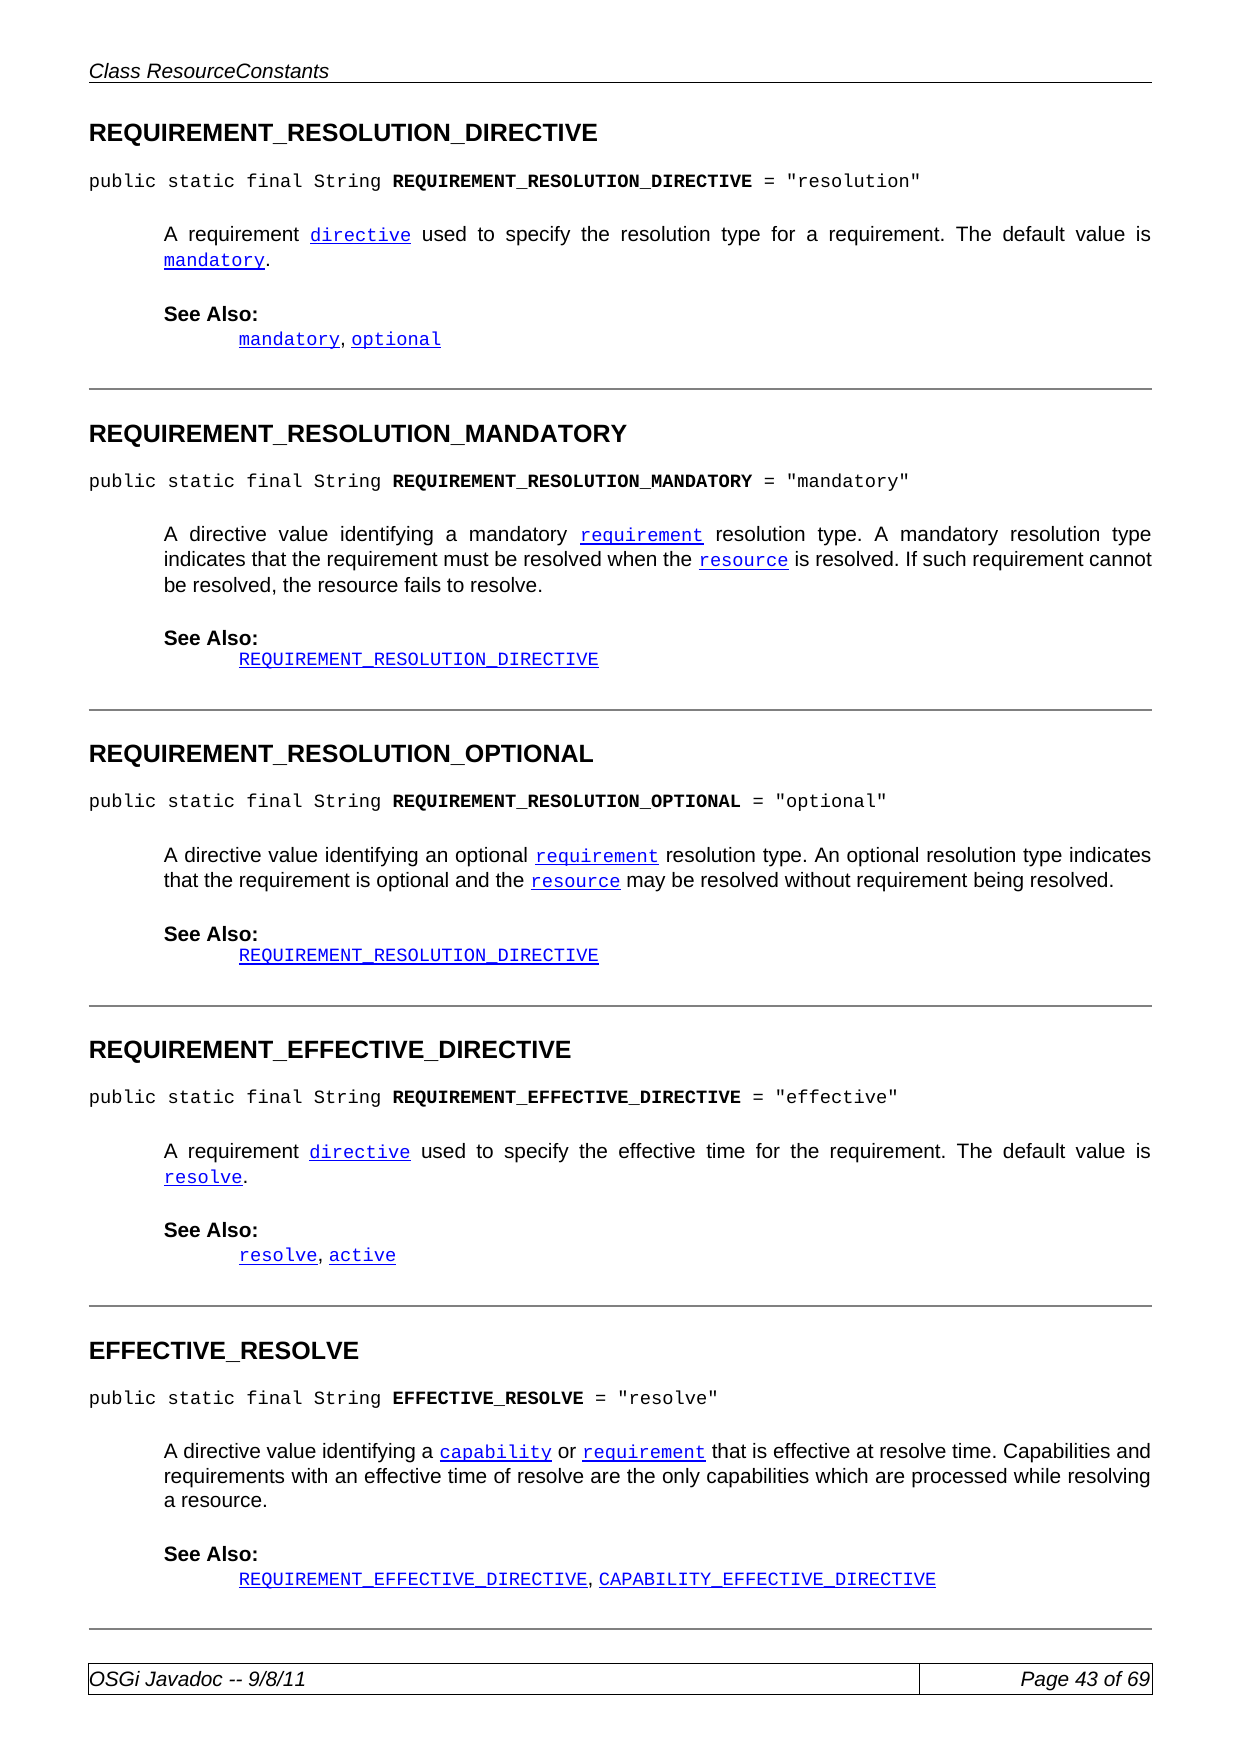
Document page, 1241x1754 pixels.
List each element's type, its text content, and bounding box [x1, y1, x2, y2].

text A directive value identifying a mandatory requirement resolution type. A mandatory resolution type indicates that the requirement must be resolved when the resource is resolved. If such requirement cannot be resolved, the resource fails to resolve. [163, 522, 1152, 596]
text A directive value identifying a capability or requirement that is effective at resolve time. Capabilities and requirements with an effective time of resolve are the only capabilities which are processed while resolving a resource. [163, 1439, 1152, 1512]
text A directive value identifying an optional requirement resolution type. An optional resolution type indicates that the requirement is optional and the resource may be resolved without requirement being resolved. [163, 842, 1152, 893]
subtitle REQUIREMENT_RESOLUTION_OPTIONAL [88, 739, 1152, 768]
text public static final String REQUIREMENT_RESOLUTION_OPTIONAL = "optional" [88, 792, 1152, 813]
subtitle REQUIREMENT_RESOLUTION_MANDATORY [88, 419, 1152, 447]
text mandatory, optional [238, 325, 1152, 351]
text See Also: [163, 301, 1152, 325]
text REQUIREMENT_EFFECTIVE_DIRECTIVE, CAPABILITY_EFFECTIVE_DIRECTIVE [238, 1565, 1152, 1591]
text public static final String EFFECTIVE_RESOLVE = "resolve" [88, 1389, 1152, 1410]
text REQUIREMENT_RESOLUTION_DIRECTIVE [238, 649, 1152, 671]
subtitle EFFECTIVE_RESOLVE [88, 1336, 1152, 1364]
text A requirement directive used to specify the effective time for the requirement. The default value is resolve. [163, 1139, 1152, 1189]
text resolve, active [238, 1242, 1152, 1267]
text REQUIREMENT_RESOLUTION_DIRECTIVE [238, 946, 1152, 967]
text See Also: [163, 1218, 1152, 1242]
text public static final String REQUIREMENT_RESOLUTION_DIRECTIVE = "resolution" [88, 171, 1152, 193]
text A requirement directive used to specify the resolution type for a requirement. The default value is mandatory. [163, 222, 1152, 272]
text See Also: [163, 1541, 1152, 1565]
subtitle REQUIREMENT_EFFECTIVE_DIRECTIVE [88, 1035, 1152, 1064]
text public static final String REQUIREMENT_RESOLUTION_MANDATORY = "mandatory" [88, 472, 1152, 493]
text public static final String REQUIREMENT_EFFECTIVE_DIRECTIVE = "effective" [88, 1088, 1152, 1109]
subtitle REQUIREMENT_RESOLUTION_DIRECTIVE [88, 118, 1152, 147]
text See Also: [163, 922, 1152, 946]
text See Also: [163, 626, 1152, 649]
